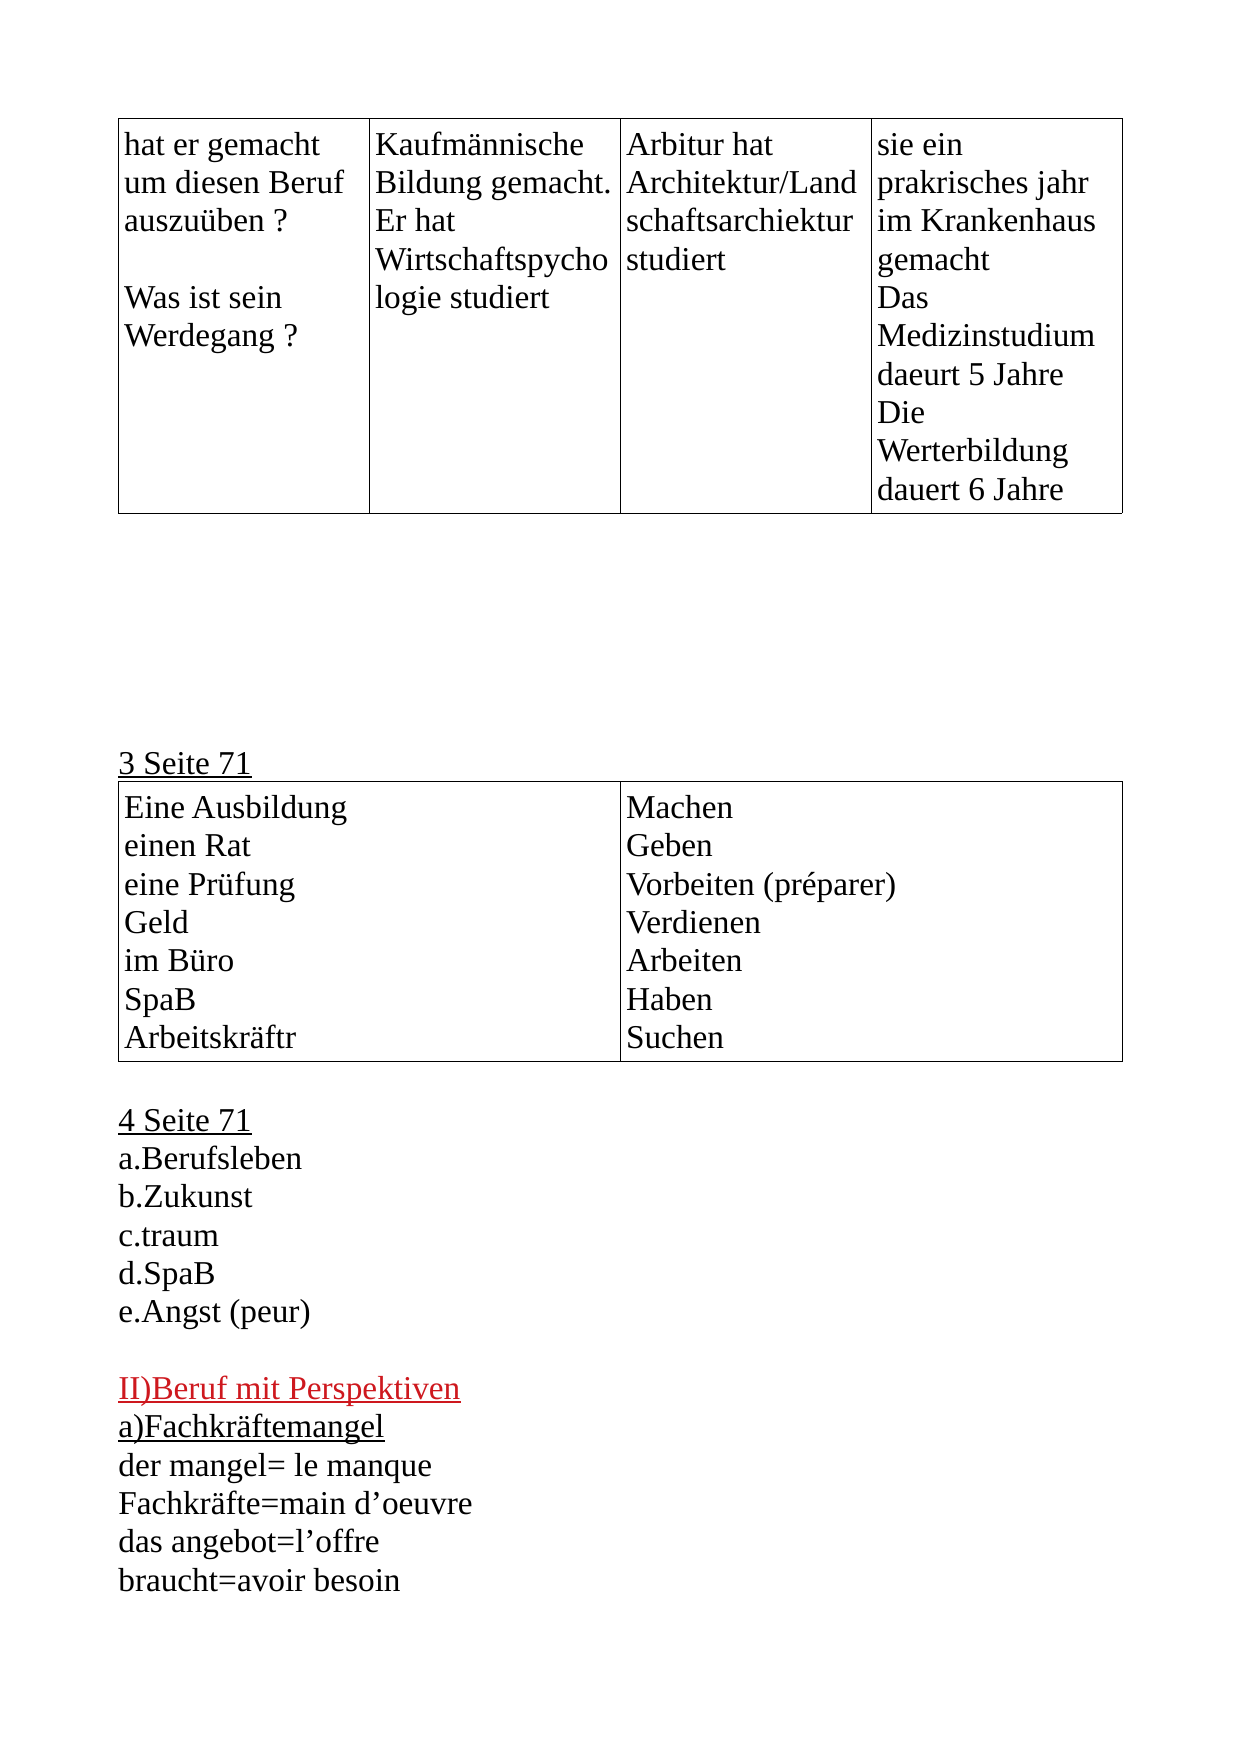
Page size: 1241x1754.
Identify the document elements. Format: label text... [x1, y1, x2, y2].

text das angebot=l’offre [118, 1521, 1122, 1560]
table_header Eine Ausbildung einen Rat eine Prüfung Geld im Büro SpaB Arbeitskräftr [119, 782, 620, 1061]
table_cell Kaufmännische Bildung gemacht. Er hat Wirtschaftspychologie studiert [370, 119, 620, 513]
text der mangel= le manque [118, 1445, 1122, 1483]
table_cell Arbitur hat Architektur/Landschaftsarchiekturstudiert [621, 119, 871, 513]
text a)Fachkräftemangel [118, 1406, 1122, 1445]
text c.traum [118, 1215, 1122, 1253]
text 4 Seite 71 [118, 1100, 1122, 1138]
text b.Zukunst [118, 1176, 1122, 1215]
table_cell hat er gemacht um diesen Beruf auszuüben ? Was ist sein Werdegang ? [119, 119, 369, 513]
text II)Beruf mit Perspektiven [118, 1368, 1122, 1406]
table_header Machen Geben Vorbeiten (préparer) Verdienen Arbeiten Haben Suchen [621, 782, 1122, 1061]
table_cell sie ein prakrisches jahr im Krankenhaus gemacht Das Medizinstudium daeurt 5 Jahre Die Werterbildung dauert 6 Jahre [872, 119, 1122, 513]
text braucht=avoir besoin [118, 1560, 1122, 1598]
text 3 Seite 71 [118, 743, 1122, 781]
text Fachkräfte=main d’oeuvre [118, 1483, 1122, 1521]
text a.Berufsleben [118, 1138, 1122, 1176]
text d.SpaB [118, 1253, 1122, 1291]
text e.Angst (peur) [118, 1291, 1122, 1330]
